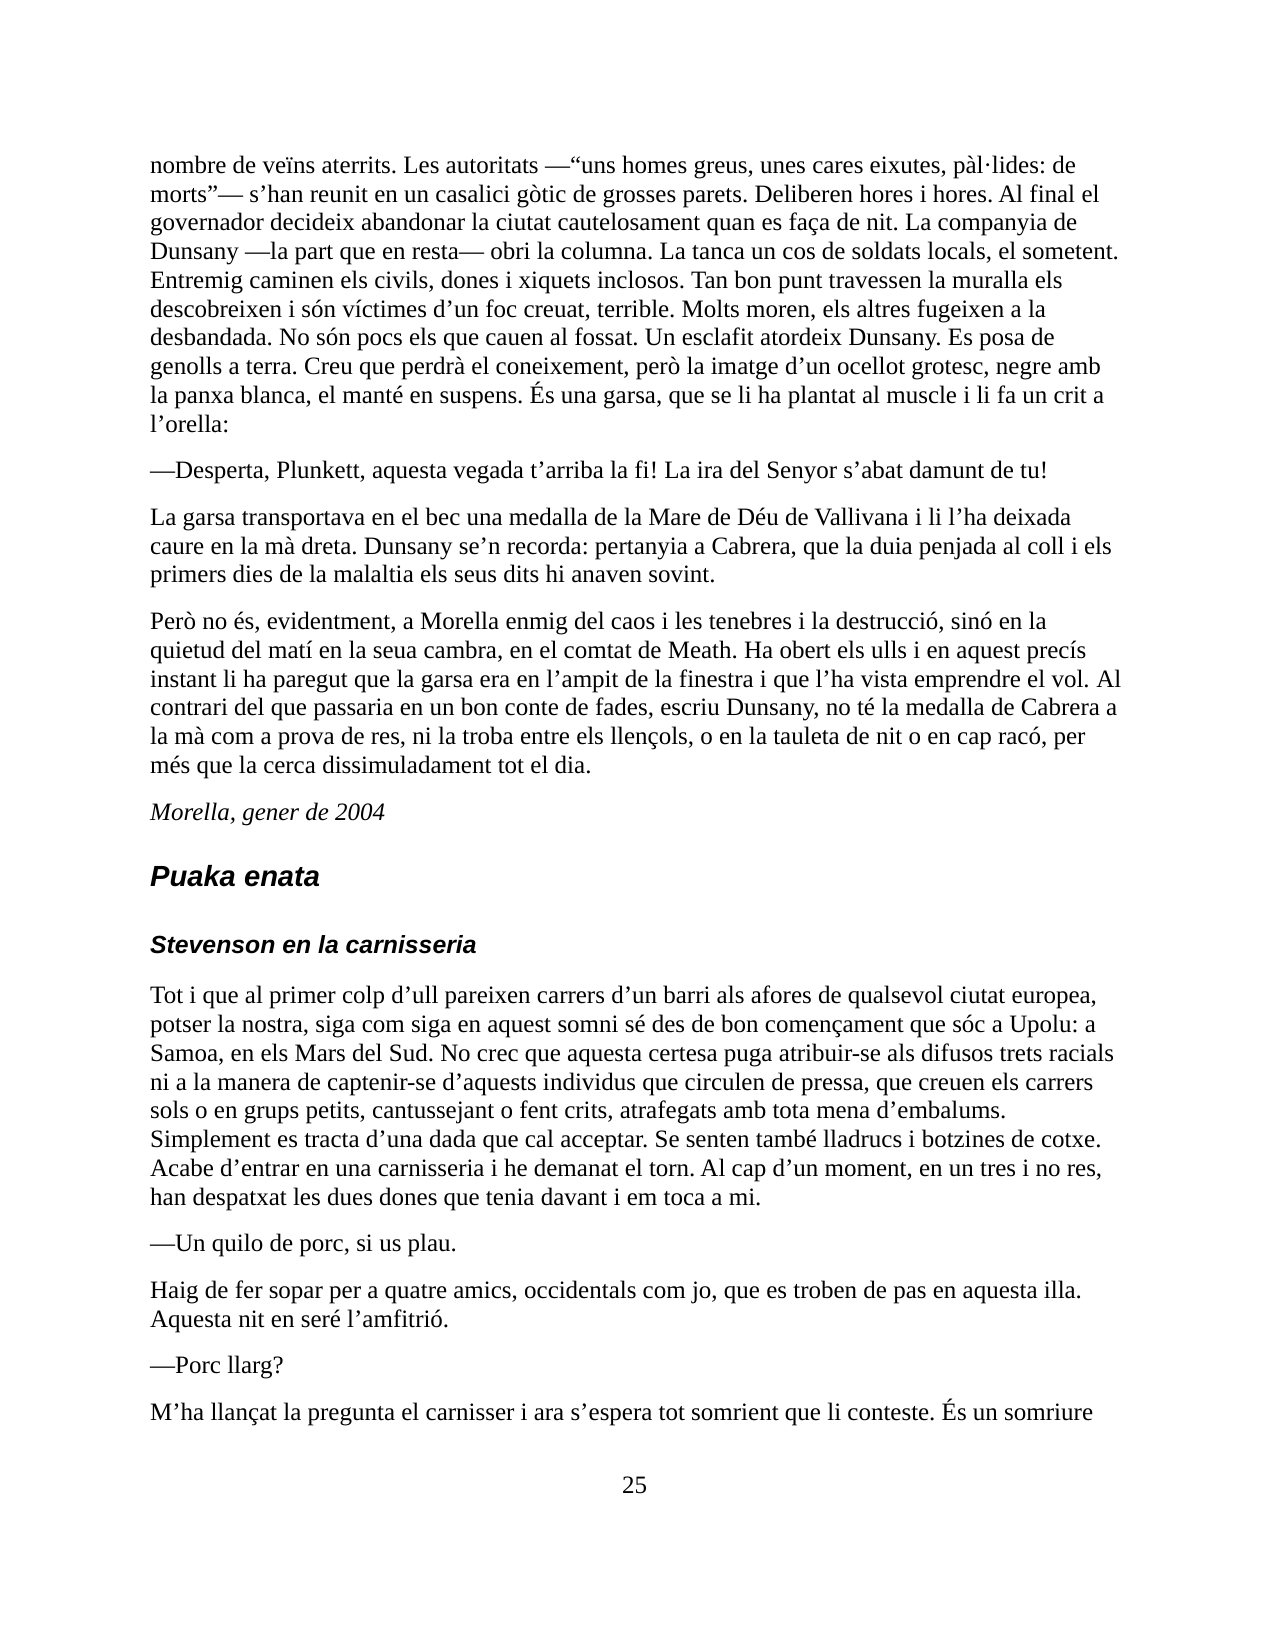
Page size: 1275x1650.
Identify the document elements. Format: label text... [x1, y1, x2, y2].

subtitle Stevenson en la carnisseria [150, 930, 1125, 959]
text Haig de fer sopar per a quatre amics, occidentals com jo, que es troben de pas en aquesta illa. Aquesta nit en seré l’amfitrió. [150, 1275, 1125, 1332]
text —Desperta, Plunkett, aquesta vegada t’arriba la fi! La ira del Senyor s’abat damunt de tu! [150, 455, 1125, 484]
text —Un quilo de porc, si us plau. [150, 1228, 1125, 1257]
text —Porc llarg? [150, 1350, 1125, 1379]
text Morella, gener de 2004 [150, 797, 1125, 825]
text Tot i que al primer colp d’ull pareixen carrers d’un barri als afores de qualsevol ciutat europea, potser la nostra, siga com siga en aquest somni sé des de bon començament que sóc a Upolu: a Samoa, en els Mars del Sud. No crec que aquesta certesa puga atribuir-se als difusos trets racials ni a la manera de captenir-se d’aquests individus que circulen de pressa, que creuen els carrers sols o en grups petits, cantussejant o fent crits, atrafegats amb tota mena d’embalums. Simplement es tracta d’una dada que cal acceptar. Se senten també lladrucs i botzines de cotxe. Acabe d’entrar en una carnisseria i he demanat el torn. Al cap d’un moment, en un tres i no res, han despatxat les dues dones que tenia davant i em toca a mi. [150, 980, 1125, 1210]
text La garsa transportava en el bec una medalla de la Mare de Déu de Vallivana i li l’ha deixada caure en la mà dreta. Dunsany se’n recorda: pertanyia a Cabrera, que la duia penjada al coll i els primers dies de la malaltia els seus dits hi anaven sovint. [150, 502, 1125, 588]
text M’ha llançat la pregunta el carnisser i ara s’espera tot somrient que li conteste. És un somriure [150, 1397, 1125, 1426]
subtitle Puaka enata [150, 859, 1125, 893]
text Però no és, evidentment, a Morella enmig del caos i les tenebres i la destrucció, sinó en la quietud del matí en la seua cambra, en el comtat de Meath. Ha obert els ulls i en aquest precís instant li ha paregut que la garsa era en l’ampit de la finestra i que l’ha vista emprendre el vol. Al contrari del que passaria en un bon conte de fades, escriu Dunsany, no té la medalla de Cabrera a la mà com a prova de res, ni la troba entre els llençols, o en la tauleta de nit o en cap racó, per més que la cerca dissimuladament tot el dia. [150, 606, 1125, 779]
text nombre de veïns aterrits. Les autoritats —“uns homes greus, unes cares eixutes, pàl·lides: de morts”— s’han reunit en un casalici gòtic de grosses parets. Deliberen hores i hores. Al final el governador decideix abandonar la ciutat cautelosament quan es faça de nit. La companyia de Dunsany —la part que en resta— obri la columna. La tanca un cos de soldats locals, el sometent. Entremig caminen els civils, dones i xiquets inclosos. Tan bon punt travessen la muralla els descobreixen i són víctimes d’un foc creuat, terrible. Molts moren, els altres fugeixen a la desbandada. No són pocs els que cauen al fossat. Un esclafit atordeix Dunsany. Es posa de genolls a terra. Creu que perdrà el coneixement, però la imatge d’un ocellot grotesc, negre amb la panxa blanca, el manté en suspens. És una garsa, que se li ha plantat al muscle i li fa un crit a l’orella: [150, 150, 1125, 437]
